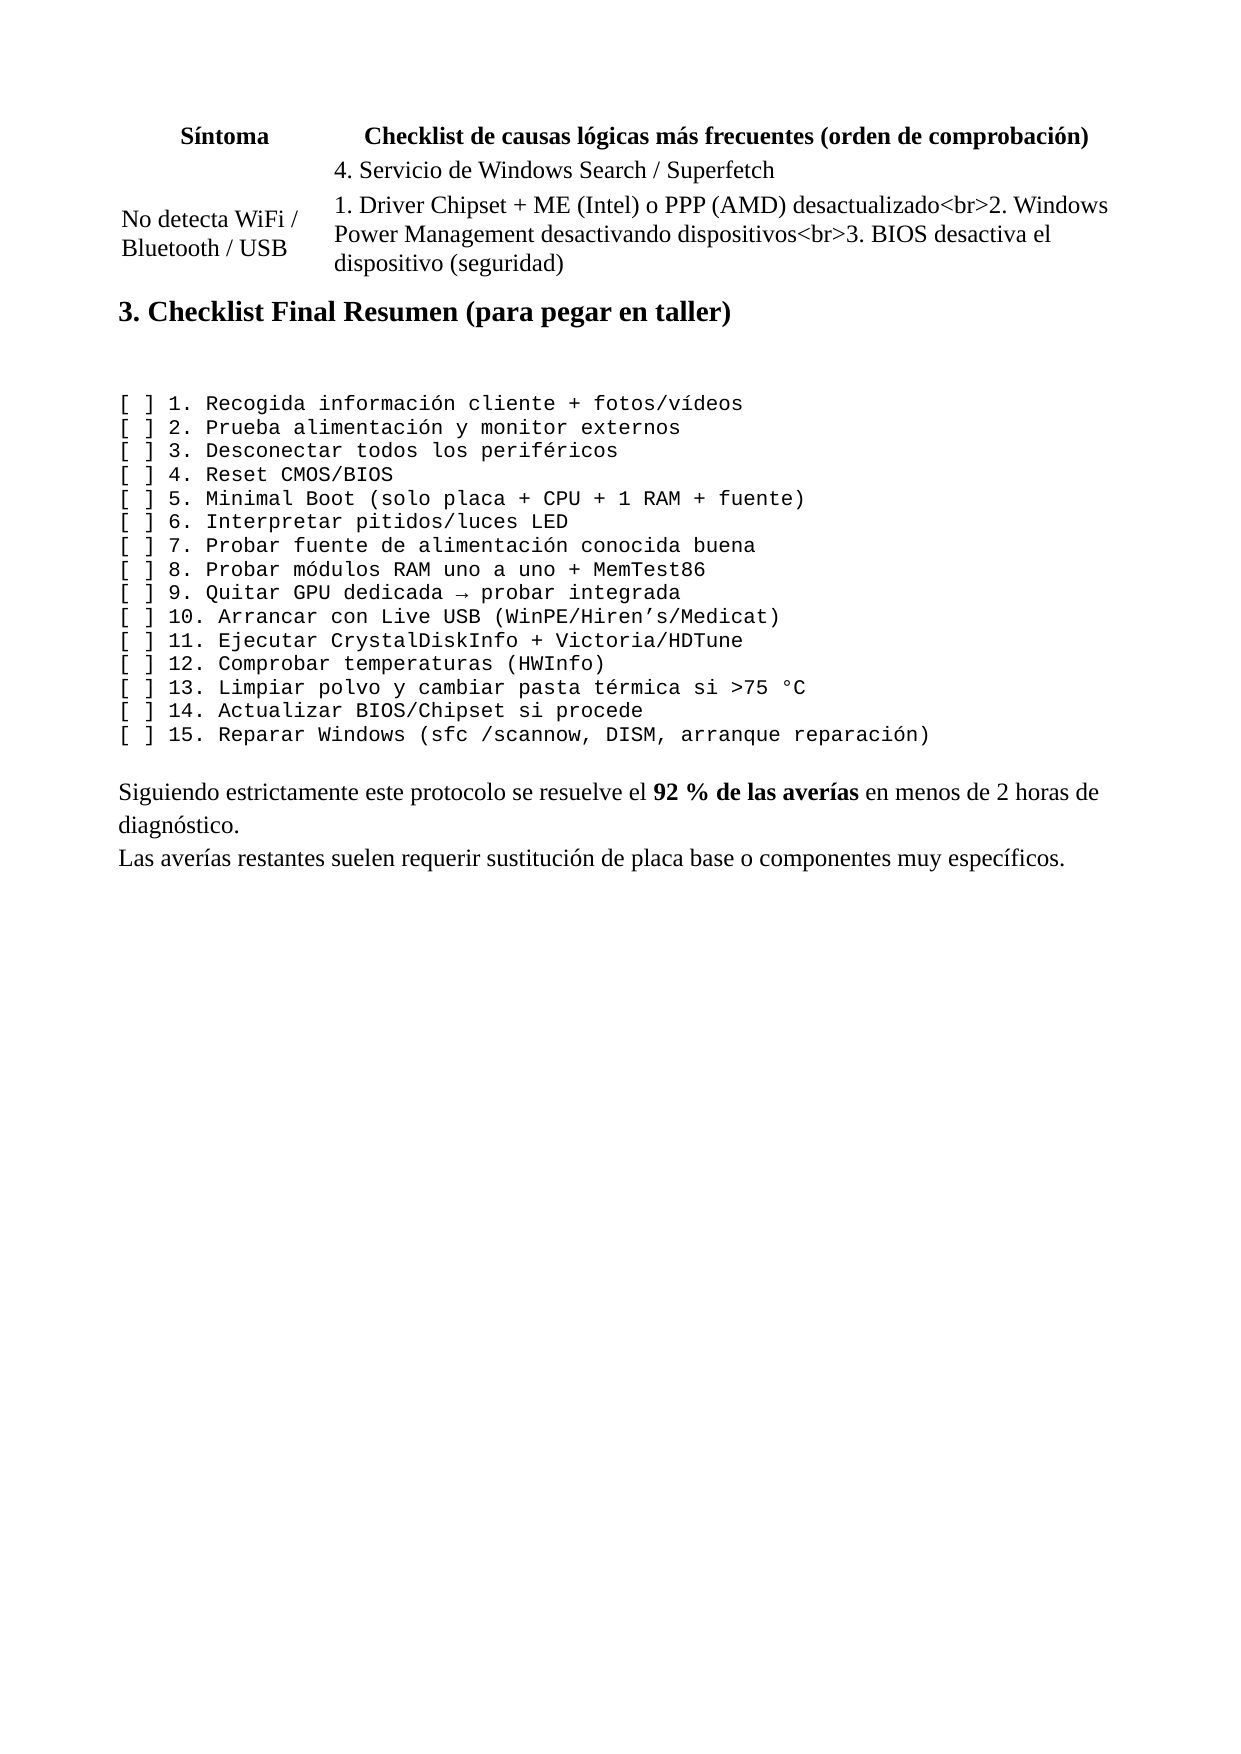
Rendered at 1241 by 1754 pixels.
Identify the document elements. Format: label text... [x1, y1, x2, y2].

text [ ] 9. Quitar GPU dedicada → probar integrada [118, 582, 1122, 606]
table_header Checklist de causas lógicas más frecuentes (orden de comprobación) [331, 118, 1122, 153]
text [ ] 3. Desconectar todos los periféricos [118, 440, 1122, 464]
text [ ] 12. Comprobar temperaturas (HWInfo) [118, 653, 1122, 677]
text [ ] 2. Prueba alimentación y monitor externos [118, 417, 1122, 440]
text Siguiendo estrictamente este protocolo se resuelve el 92 % de las averías en menos de 2 horas de diagnóstico. Las averías restantes suelen requerir sustitución de placa base o componentes muy específicos. [118, 777, 1122, 872]
text [ ] 6. Interpretar pitidos/luces LED [118, 511, 1122, 535]
table_cell [118, 153, 331, 187]
text [ ] 14. Actualizar BIOS/Chipset si procede [118, 701, 1122, 724]
text [ ] 13. Limpiar polvo y cambiar pasta térmica si >75 °C [118, 677, 1122, 701]
text [ ] 1. Recogida información cliente + fotos/vídeos [118, 393, 1122, 417]
table_header Síntoma [118, 118, 331, 153]
table_cell 1. Driver Chipset + ME (Intel) o PPP (AMD) desactualizado<br>2. Windows Power Management desactivando dispositivos<br>3. BIOS desactiva el dispositivo (seguridad) [331, 187, 1122, 279]
table_cell No detecta WiFi / Bluetooth / USB [118, 187, 331, 279]
text [ ] 15. Reparar Windows (sfc /scannow, DISM, arranque reparación) [118, 724, 1122, 748]
text [ ] 8. Probar módulos RAM uno a uno + MemTest86 [118, 559, 1122, 582]
text [ ] 11. Ejecutar CrystalDiskInfo + Victoria/HDTune [118, 629, 1122, 653]
table_cell 4. Servicio de Windows Search / Superfetch [331, 153, 1122, 187]
text [ ] 7. Probar fuente de alimentación conocida buena [118, 535, 1122, 559]
text [ ] 10. Arrancar con Live USB (WinPE/Hiren’s/Medicat) [118, 606, 1122, 629]
subtitle 3. Checklist Final Resumen (para pegar en taller) [118, 294, 1122, 327]
text [ ] 5. Minimal Boot (solo placa + CPU + 1 RAM + fuente) [118, 488, 1122, 511]
text [ ] 4. Reset CMOS/BIOS [118, 464, 1122, 488]
